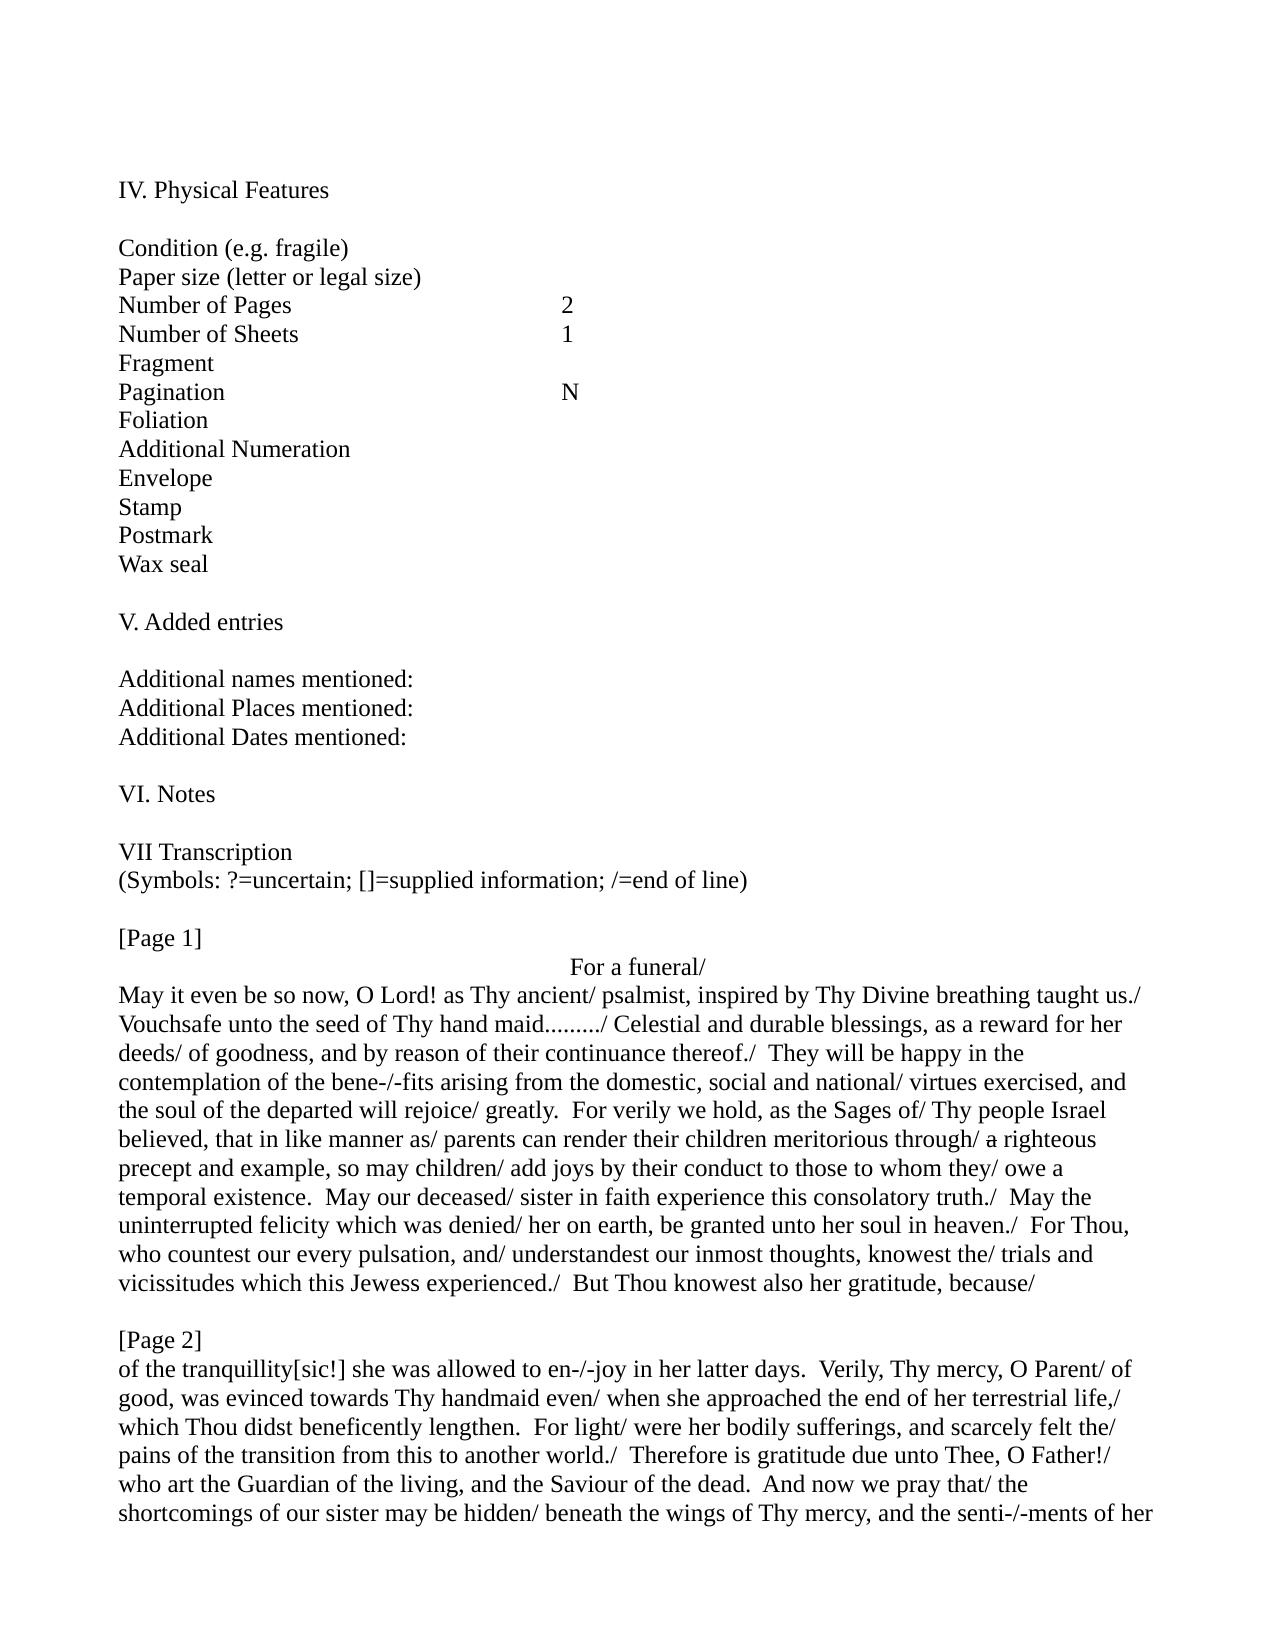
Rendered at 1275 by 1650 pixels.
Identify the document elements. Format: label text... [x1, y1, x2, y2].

text (Symbols: ?=uncertain; []=supplied information; /=end of line) [118, 866, 1157, 894]
text Pagination N [118, 377, 1157, 406]
text May it even be so now, O Lord! as Thy ancient/ psalmist, inspired by Thy Divine breathing taught us./ Vouchsafe unto the seed of Thy hand maid........./ Celestial and durable blessings, as a reward for her deeds/ of goodness, and by reason of their continuance thereof./ They will be happy in the contemplation of the bene-/-fits arising from the domestic, social and national/ virtues exercised, and the soul of the departed will rejoice/ greatly. For verily we hold, as the Sages of/ Thy people Israel believed, that in like manner as/ parents can render their children meritorious through/ a righteous precept and example, so may children/ add joys by their conduct to those to whom they/ owe a temporal existence. May our deceased/ sister in faith experience this consolatory truth./ May the uninterrupted felicity which was denied/ her on earth, be granted unto her soul in heaven./ For Thou, who countest our every pulsation, and/ understandest our inmost thoughts, knowest the/ trials and vicissitudes which this Jewess experienced./ But Thou knowest also her gratitude, because/ [118, 981, 1157, 1297]
text Additional Dates mentioned: [118, 722, 1157, 751]
text Number of Sheets 1 [118, 319, 1157, 348]
text Postma rk [118, 521, 1157, 549]
text Fragment [118, 348, 1157, 377]
text Additional Places mentioned: [118, 693, 1157, 722]
text [Page 1] [118, 923, 1157, 952]
text of the tranquillity[sic!] she was allowed to en-/-joy in her latter days. Verily, Thy mercy, O Parent/ of good, was evinced towards Thy handmaid even/ when she approached the end of her terrestrial life,/ which Thou didst beneficently lengthen. For light/ were her bodily sufferings, and scarcely felt the/ pains of the transition from this to another world./ Therefore is gratitude due unto Thee, O Father!/ who art the Guardian of the living, and the Saviour of the dead. And now we pray that/ the shortcomings of our sister may be hidden/ beneath the wings of Thy mercy, and the senti-/-ments of her [118, 1354, 1157, 1527]
text Number of Pages 2 [118, 291, 1157, 319]
text Additional Numeration [118, 434, 1157, 463]
text Wax seal [118, 549, 1157, 578]
text Foliation [118, 406, 1157, 434]
text Envelope [118, 463, 1157, 492]
text Additional names mentioned: [118, 664, 1157, 693]
text For a funeral/ [118, 952, 1157, 981]
text Stamp [118, 492, 1157, 521]
text IV. Physical Features [118, 176, 1157, 204]
text VII Transcription [118, 837, 1157, 866]
text Condition (e.g. fragile) [118, 233, 1157, 262]
text V. Added entries [118, 607, 1157, 636]
text [Page 2] [118, 1326, 1157, 1354]
text Paper size (letter or legal size) [118, 262, 1157, 291]
text VI. Notes [118, 779, 1157, 808]
